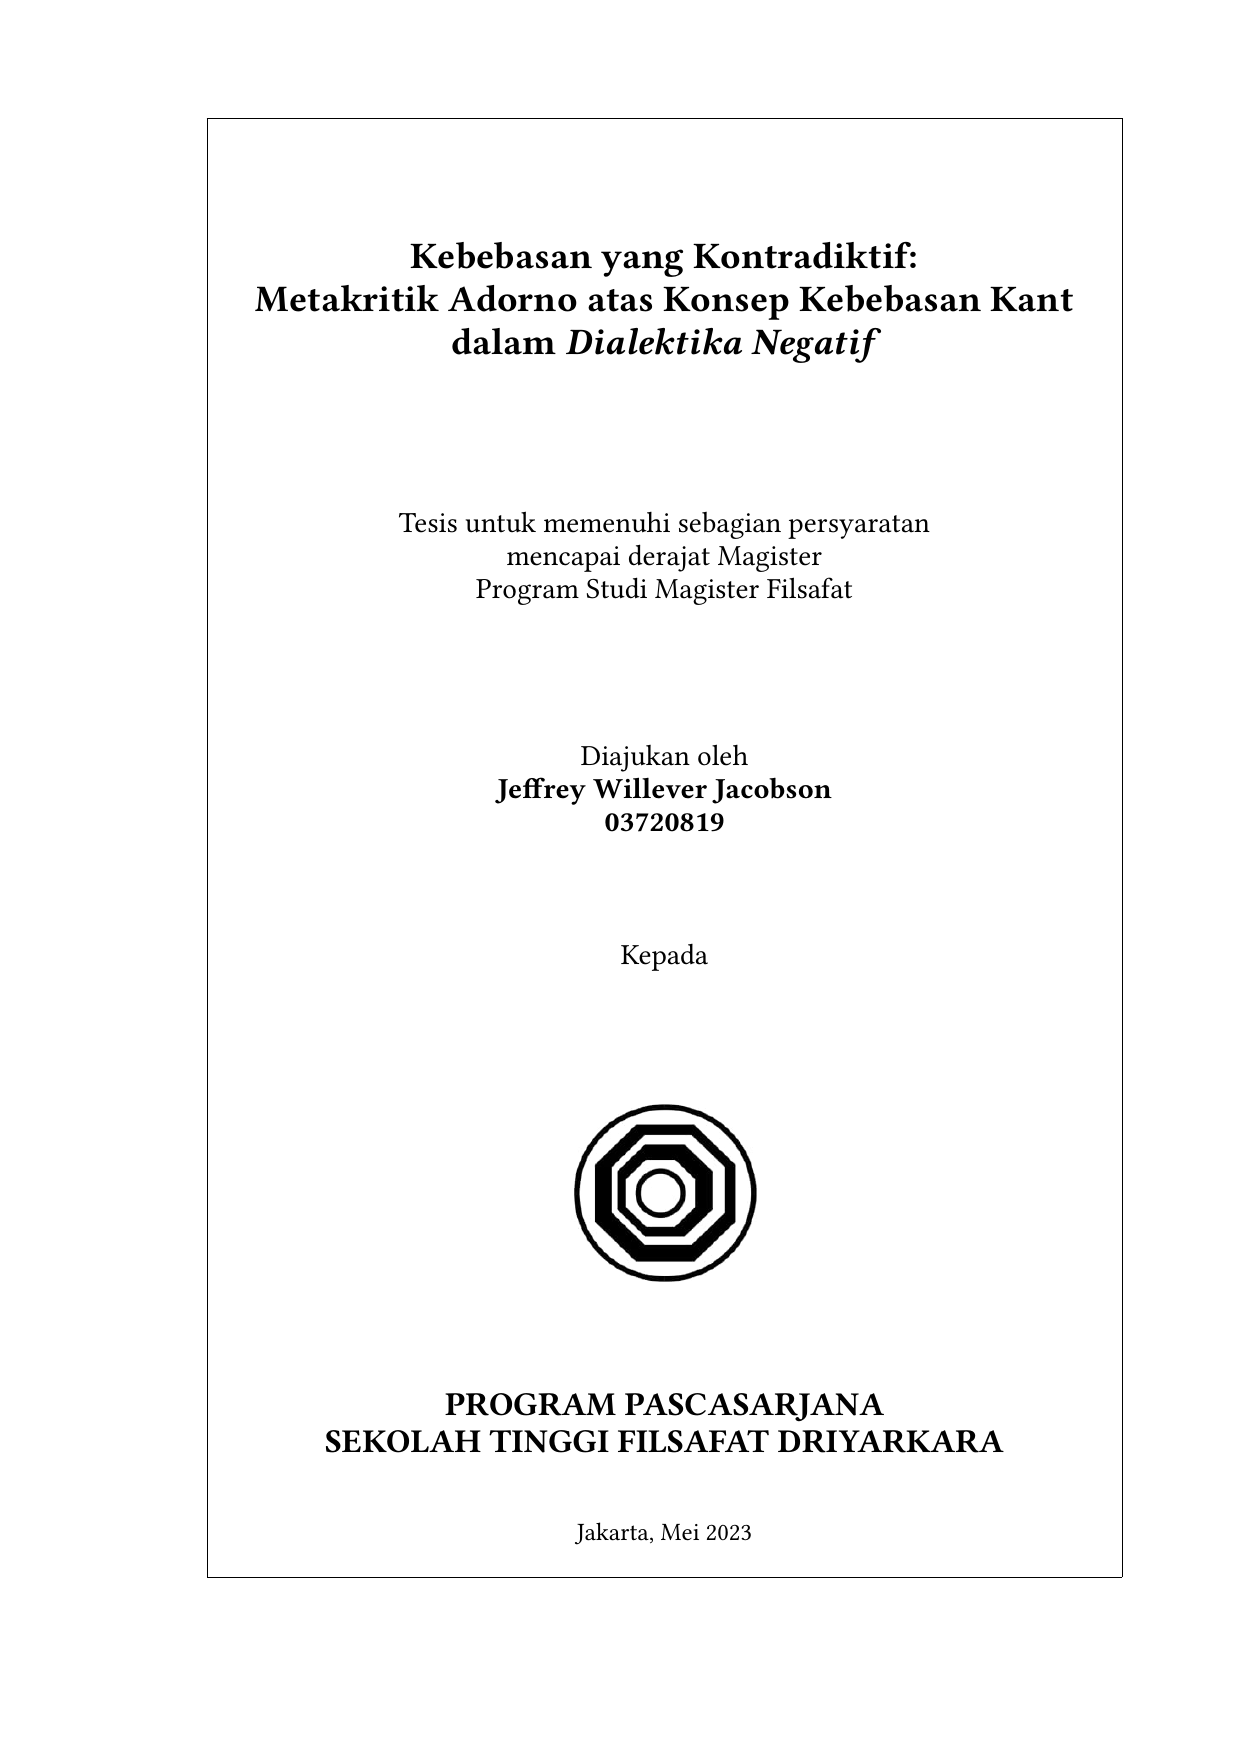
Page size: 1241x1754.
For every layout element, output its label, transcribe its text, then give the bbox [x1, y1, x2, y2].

text Tesis untuk memenuhi sebagian persyaratan [210, 506, 1119, 539]
text mencapai derajat Magister [210, 539, 1119, 573]
text SEKOLAH TINGGI FILSAFAT DRIYARKARA [210, 1423, 1119, 1461]
text Jakarta, Mei 2023 [210, 1518, 1119, 1547]
text 03720819 [210, 805, 1119, 838]
text Program Studi Magister Filsafat [210, 573, 1119, 606]
text Metakritik Adorno atas Konsep Kebebasan Kant [210, 278, 1119, 321]
text PROGRAM PASCASARJANA [210, 1385, 1119, 1423]
picture [570, 1099, 759, 1283]
text Kepada [210, 938, 1119, 971]
text Jeffrey Willever Jacobson [210, 772, 1119, 805]
text Diajukan oleh [210, 739, 1119, 772]
text dalam Dialektika Negatif [210, 321, 1119, 363]
text Kebebasan yang Kontradiktif: [210, 235, 1119, 278]
